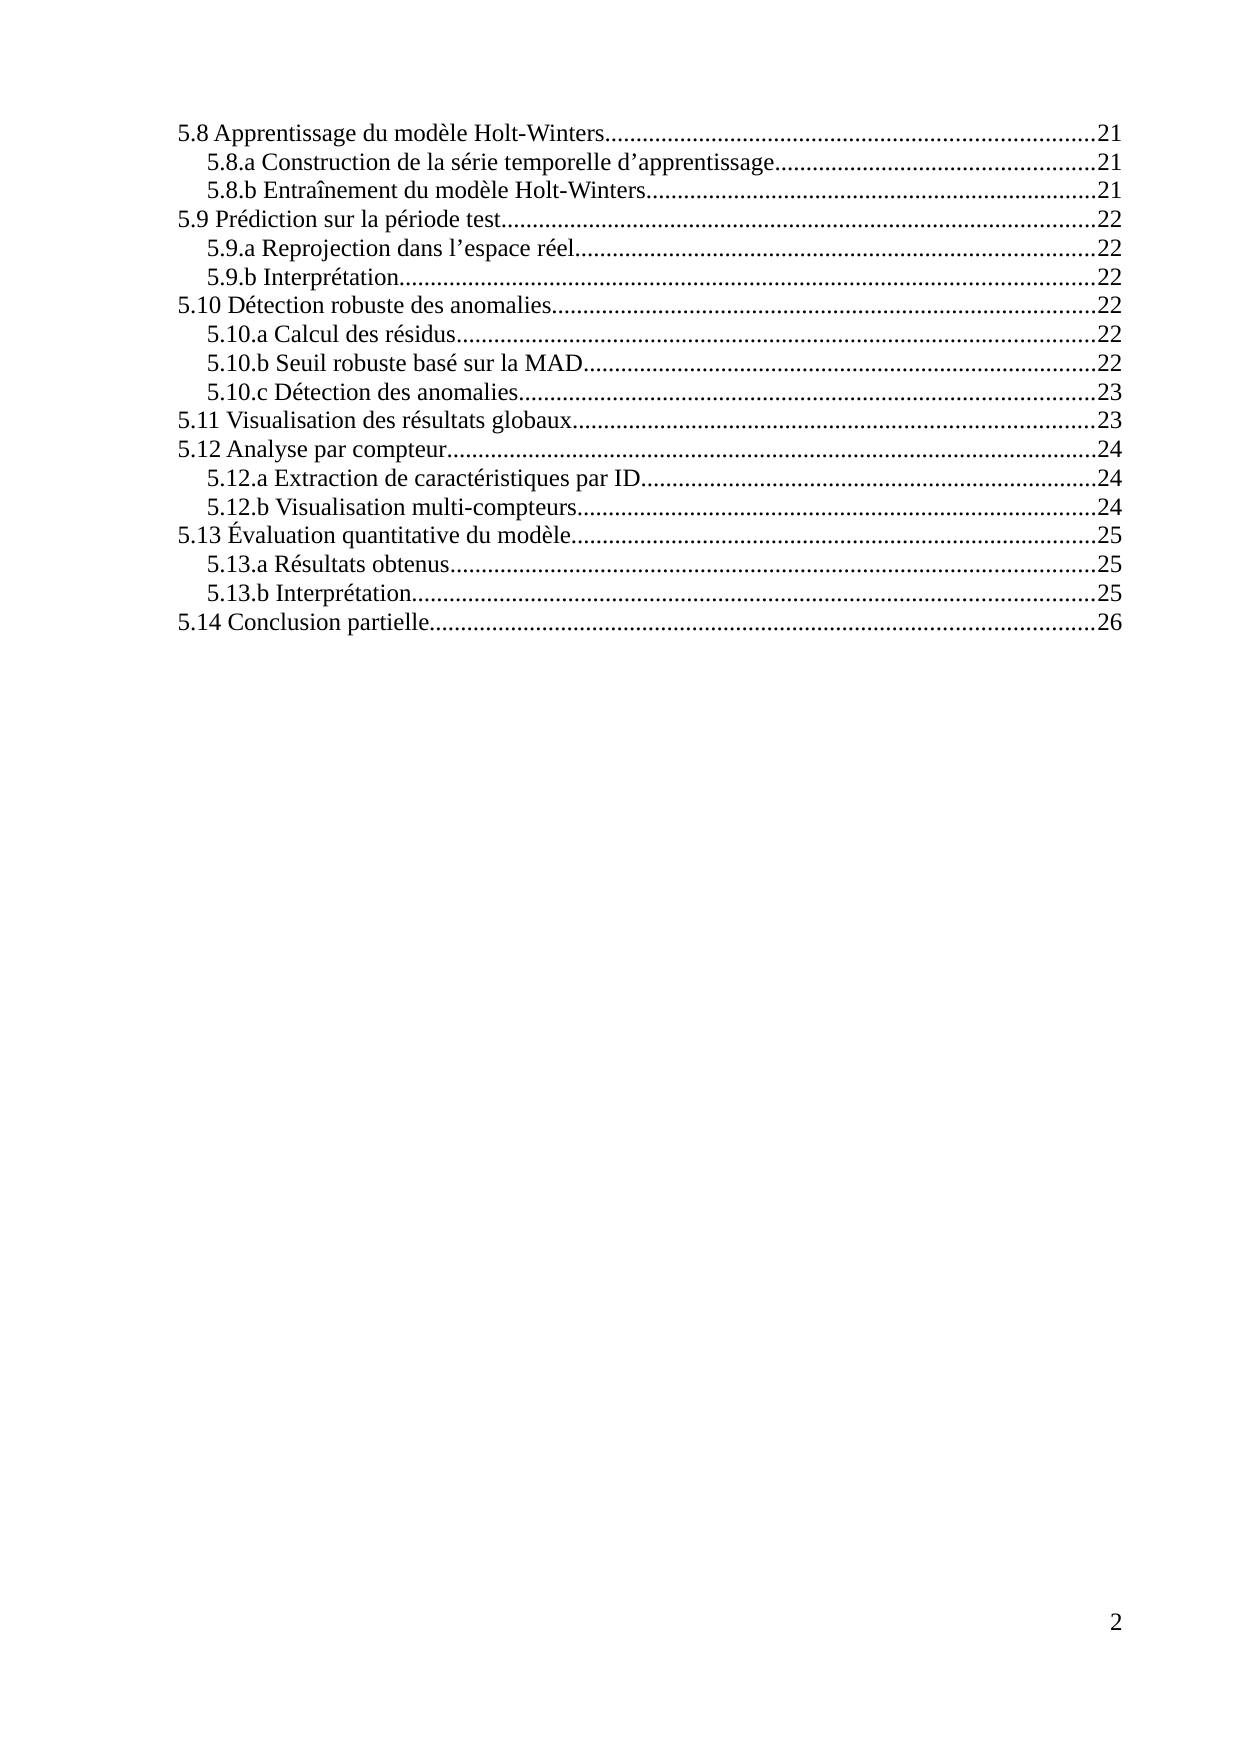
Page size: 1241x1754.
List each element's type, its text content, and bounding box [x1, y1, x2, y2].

text 5.8.b Entraînement du modèle Holt-Winters 21 [207, 176, 1122, 204]
text 5.10.a Calcul des résidus 22 [207, 319, 1122, 348]
text 5.9.b Interprétation 22 [207, 262, 1122, 291]
text 5.10.b Seuil robuste basé sur la MAD 22 [207, 348, 1122, 377]
text 5.9.a Reprojection dans l’espace réel 22 [207, 233, 1122, 262]
text 5.12.a Extraction de caractéristiques par ID 24 [207, 463, 1122, 492]
text 5.13.a Résultats obtenus 25 [207, 549, 1122, 578]
text 5.10 Détection robuste des anomalies 22 [177, 291, 1122, 319]
text 5.8.a Construction de la série temporelle d’apprentissage 21 [207, 147, 1122, 176]
text 5.13 Évaluation quantitative du modèle 25 [177, 521, 1122, 549]
text 5.8 Apprentissage du modèle Holt-Winters 21 [177, 118, 1122, 147]
text 5.11 Visualisation des résultats globaux 23 [177, 406, 1122, 434]
text 5.10.c Détection des anomalies 23 [207, 377, 1122, 406]
text 5.13.b Interprétation 25 [207, 578, 1122, 607]
text 5.9 Prédiction sur la période test 22 [177, 204, 1122, 233]
text 5.12.b Visualisation multi-compteurs 24 [207, 492, 1122, 521]
text 5.14 Conclusion partielle 26 [177, 607, 1122, 636]
text 5.12 Analyse par compteur 24 [177, 434, 1122, 463]
